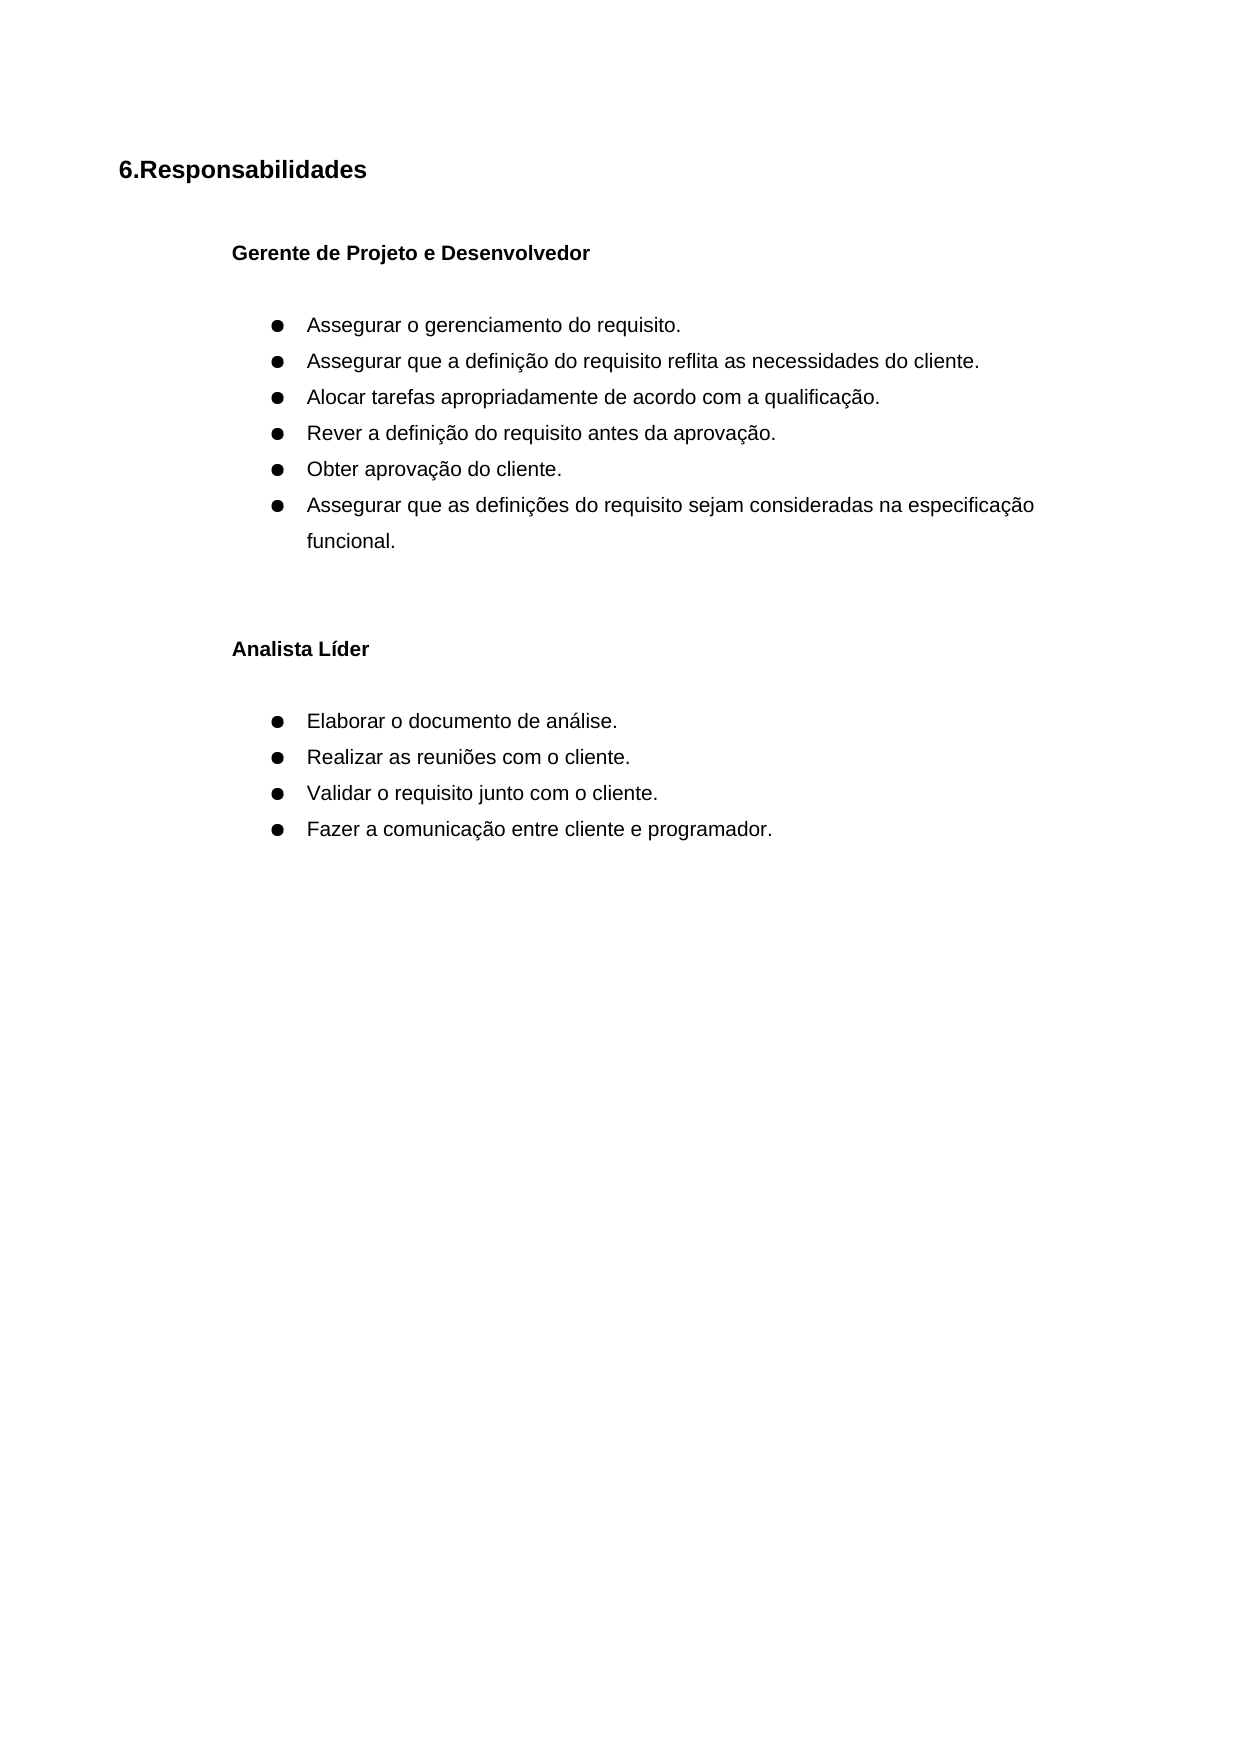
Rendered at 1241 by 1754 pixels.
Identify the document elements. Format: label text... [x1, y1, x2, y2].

subtitle 6.Responsabilidades [70, 154, 1100, 183]
list Obter aprovação do cliente. [269, 457, 1100, 481]
text Analista Líder [232, 637, 1100, 661]
list Realizar as reuniões com o cliente. [269, 745, 1100, 769]
list Rever a definição do requisito antes da aprovação. [269, 421, 1100, 445]
list Assegurar que as definições do requisito sejam consideradas na especificação funcional. [269, 493, 1100, 553]
list Validar o requisito junto com o cliente. [269, 781, 1100, 805]
text Gerente de Projeto e Desenvolvedor [232, 241, 1100, 265]
list Alocar tarefas apropriadamente de acordo com a qualificação. [269, 385, 1100, 409]
list Assegurar que a definição do requisito reflita as necessidades do cliente. [269, 349, 1100, 373]
list Fazer a comunicação entre cliente e programador. [269, 817, 1100, 841]
list Assegurar o gerenciamento do requisito. [269, 313, 1100, 337]
list Elaborar o documento de análise. [269, 709, 1100, 733]
